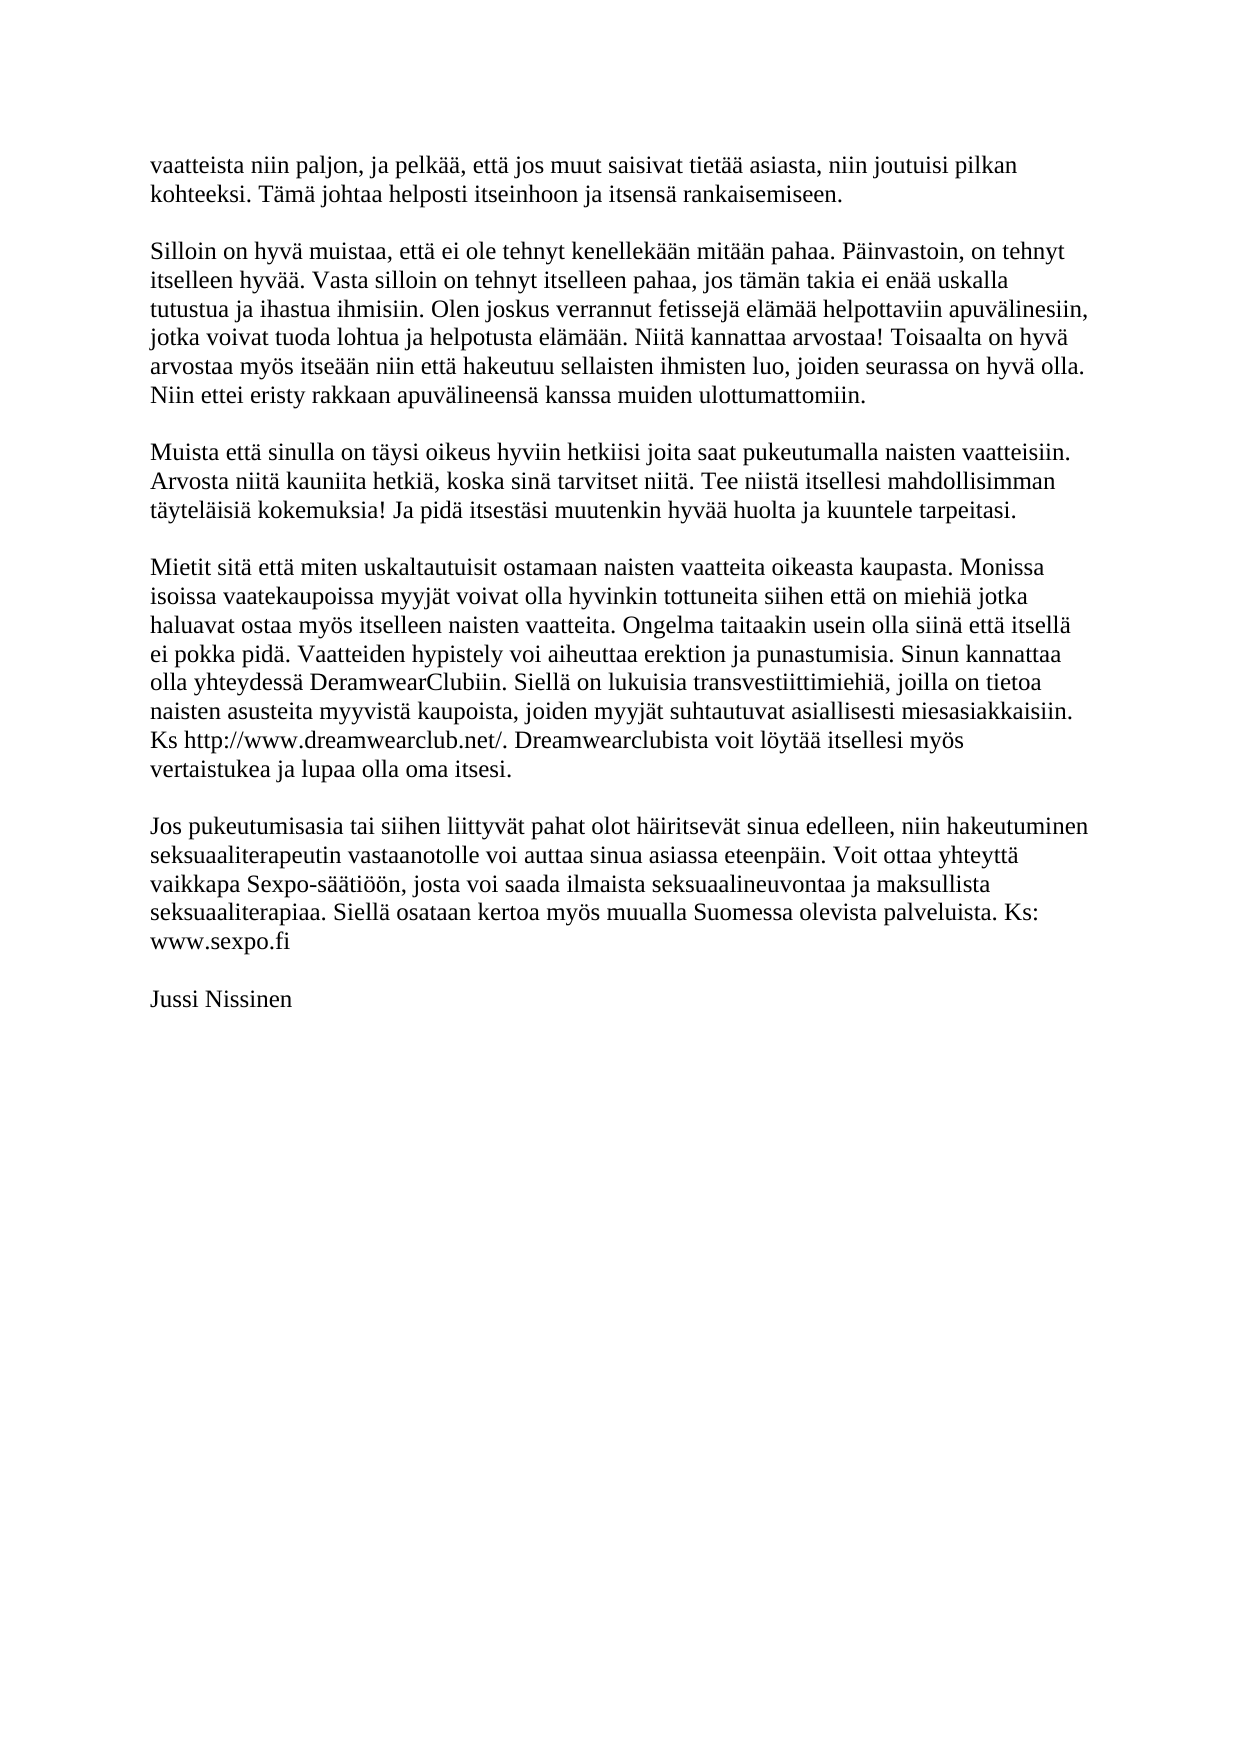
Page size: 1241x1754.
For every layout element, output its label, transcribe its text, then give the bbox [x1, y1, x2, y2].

text vaatteista niin paljon, ja pelkää, että jos muut saisivat tietää asiasta, niin joutuisi pilkan kohteeksi. Tämä johtaa helposti itseinhoon ja itsensä rankaisemiseen. Silloin on hyvä muistaa, että ei ole tehnyt kenellekään mitään pahaa. Päinvastoin, on tehnyt itselleen hyvää. Vasta silloin on tehnyt itselleen pahaa, jos tämän takia ei enää uskalla tutustua ja ihastua ihmisiin. Olen joskus verrannut fetissejä elämää helpottaviin apuvälinesiin, jotka voivat tuoda lohtua ja helpotusta elämään. Niitä kannattaa arvostaa! Toisaalta on hyvä arvostaa myös itseään niin että hakeutuu sellaisten ihmisten luo, joiden seurassa on hyvä olla. Niin ettei eristy rakkaan apuvälineensä kanssa muiden ulottumattomiin. Muista että sinulla on täysi oikeus hyviin hetkiisi joita saat pukeutumalla naisten vaatteisiin. Arvosta niitä kauniita hetkiä, koska sinä tarvitset niitä. Tee niistä itsellesi mahdollisimman täyteläisiä kokemuksia! Ja pidä itsestäsi muutenkin hyvää huolta ja kuuntele tarpeitasi. Mietit sitä että miten uskaltautuisit ostamaan naisten vaatteita oikeasta kaupasta. Monissa isoissa vaatekaupoissa myyjät voivat olla hyvinkin tottuneita siihen että on miehiä jotka haluavat ostaa myös itselleen naisten vaatteita. Ongelma taitaakin usein olla siinä että itsellä ei pokka pidä. Vaatteiden hypistely voi aiheuttaa erektion ja punastumisia. Sinun kannattaa olla yhteydessä DeramwearClubiin. Siellä on lukuisia transvestiittimiehiä, joilla on tietoa naisten asusteita myyvistä kaupoista, joiden myyjät suhtautuvat asiallisesti miesasiakkaisiin. Ks http://www.dreamwearclub.net/. Dreamwearclubista voit löytää itsellesi myös vertaistukea ja lupaa olla oma itsesi. Jos pukeutumisasia tai siihen liittyvät pahat olot häiritsevät sinua edelleen, niin hakeutuminen seksuaaliterapeutin vastaanotolle voi auttaa sinua asiassa eteenpäin. Voit ottaa yhteyttä vaikkapa Sexpo-säätiöön, josta voi saada ilmaista seksuaalineuvontaa ja maksullista seksuaaliterapiaa. Siellä osataan kertoa myös muualla Suomessa olevista palveluista. Ks: www.sexpo.fi Jussi Nissinen [150, 150, 1090, 1012]
